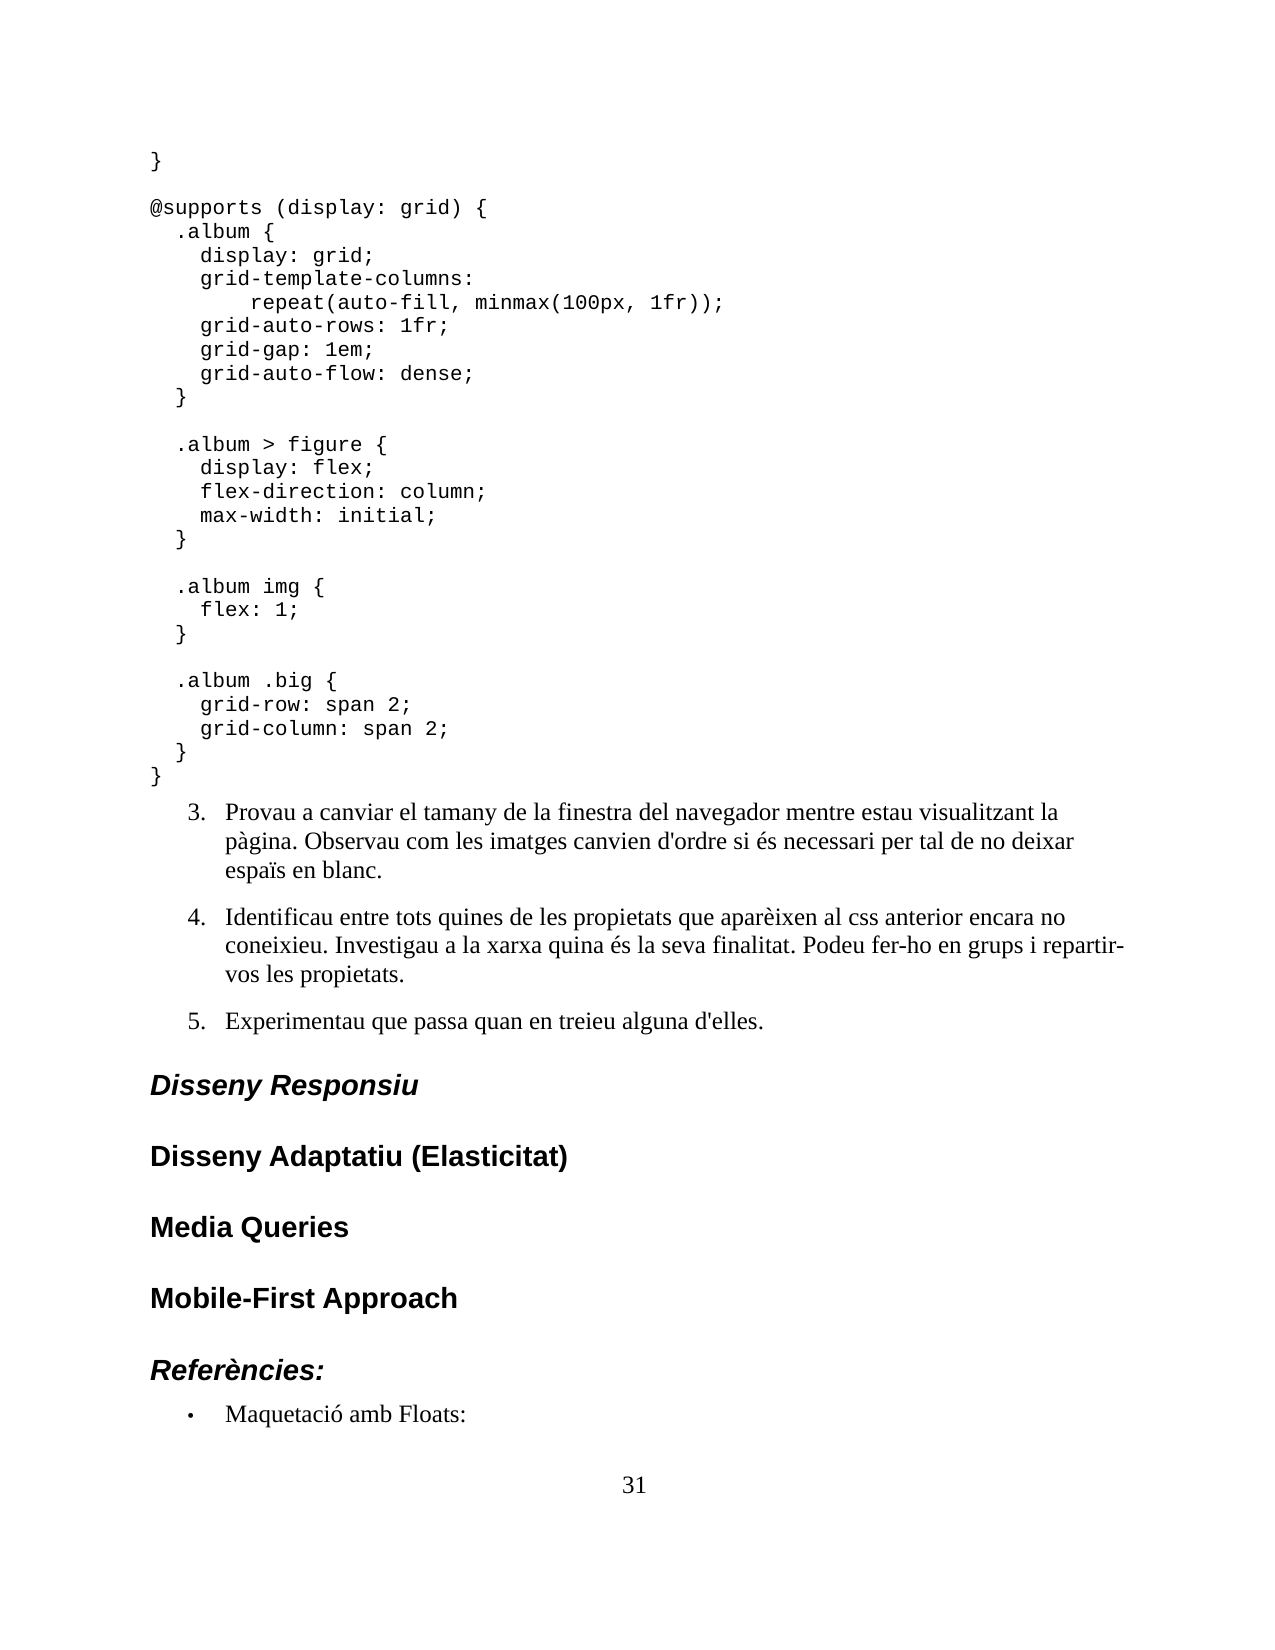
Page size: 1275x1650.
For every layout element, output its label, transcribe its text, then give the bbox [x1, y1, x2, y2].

text } [150, 528, 1125, 552]
list Provau a canviar el tamany de la finestra del navegador mentre estau visualitzant la pàgina. Observau com les imatges canvien d'ordre si és necessari per tal de no deixar espaïs en blanc. [187, 797, 1125, 884]
text } [150, 386, 1125, 410]
text @supports (display: grid) { [150, 197, 1125, 221]
subtitle Media Queries [150, 1211, 1125, 1244]
list Experimentau que passa quan en treieu alguna d'elles. [187, 1006, 1125, 1034]
subtitle Disseny Adaptatiu (Elasticitat) [150, 1139, 1125, 1173]
text } [150, 623, 1125, 647]
text grid-auto-flow: dense; [150, 363, 1125, 386]
text .album .big { [150, 670, 1125, 694]
text } [150, 765, 1125, 788]
subtitle Referències: [150, 1353, 1125, 1386]
list Identificau entre tots quines de les propietats que aparèixen al css anterior encara no coneixieu. Investigau a la xarxa quina és la seva finalitat. Podeu fer-ho en grups i repartir-vos les propietats. [187, 902, 1125, 988]
text display: grid; [150, 244, 1125, 268]
text } [150, 741, 1125, 765]
text repeat(auto-fill, minmax(100px, 1fr)); [150, 292, 1125, 316]
subtitle Mobile-First Approach [150, 1282, 1125, 1315]
text .album { [150, 221, 1125, 244]
text .album > figure { [150, 434, 1125, 457]
text .album img { [150, 576, 1125, 599]
text grid-template-columns: [150, 268, 1125, 292]
subtitle Disseny Responsiu [150, 1068, 1125, 1102]
list Maquetació amb Floats: [187, 1399, 1125, 1427]
text flex: 1; [150, 599, 1125, 623]
text flex-direction: column; [150, 481, 1125, 505]
text max-width: initial; [150, 505, 1125, 528]
text } [150, 150, 1125, 174]
text grid-row: span 2; [150, 694, 1125, 717]
text grid-gap: 1em; [150, 339, 1125, 363]
text display: flex; [150, 457, 1125, 481]
text grid-auto-rows: 1fr; [150, 316, 1125, 339]
text grid-column: span 2; [150, 717, 1125, 741]
